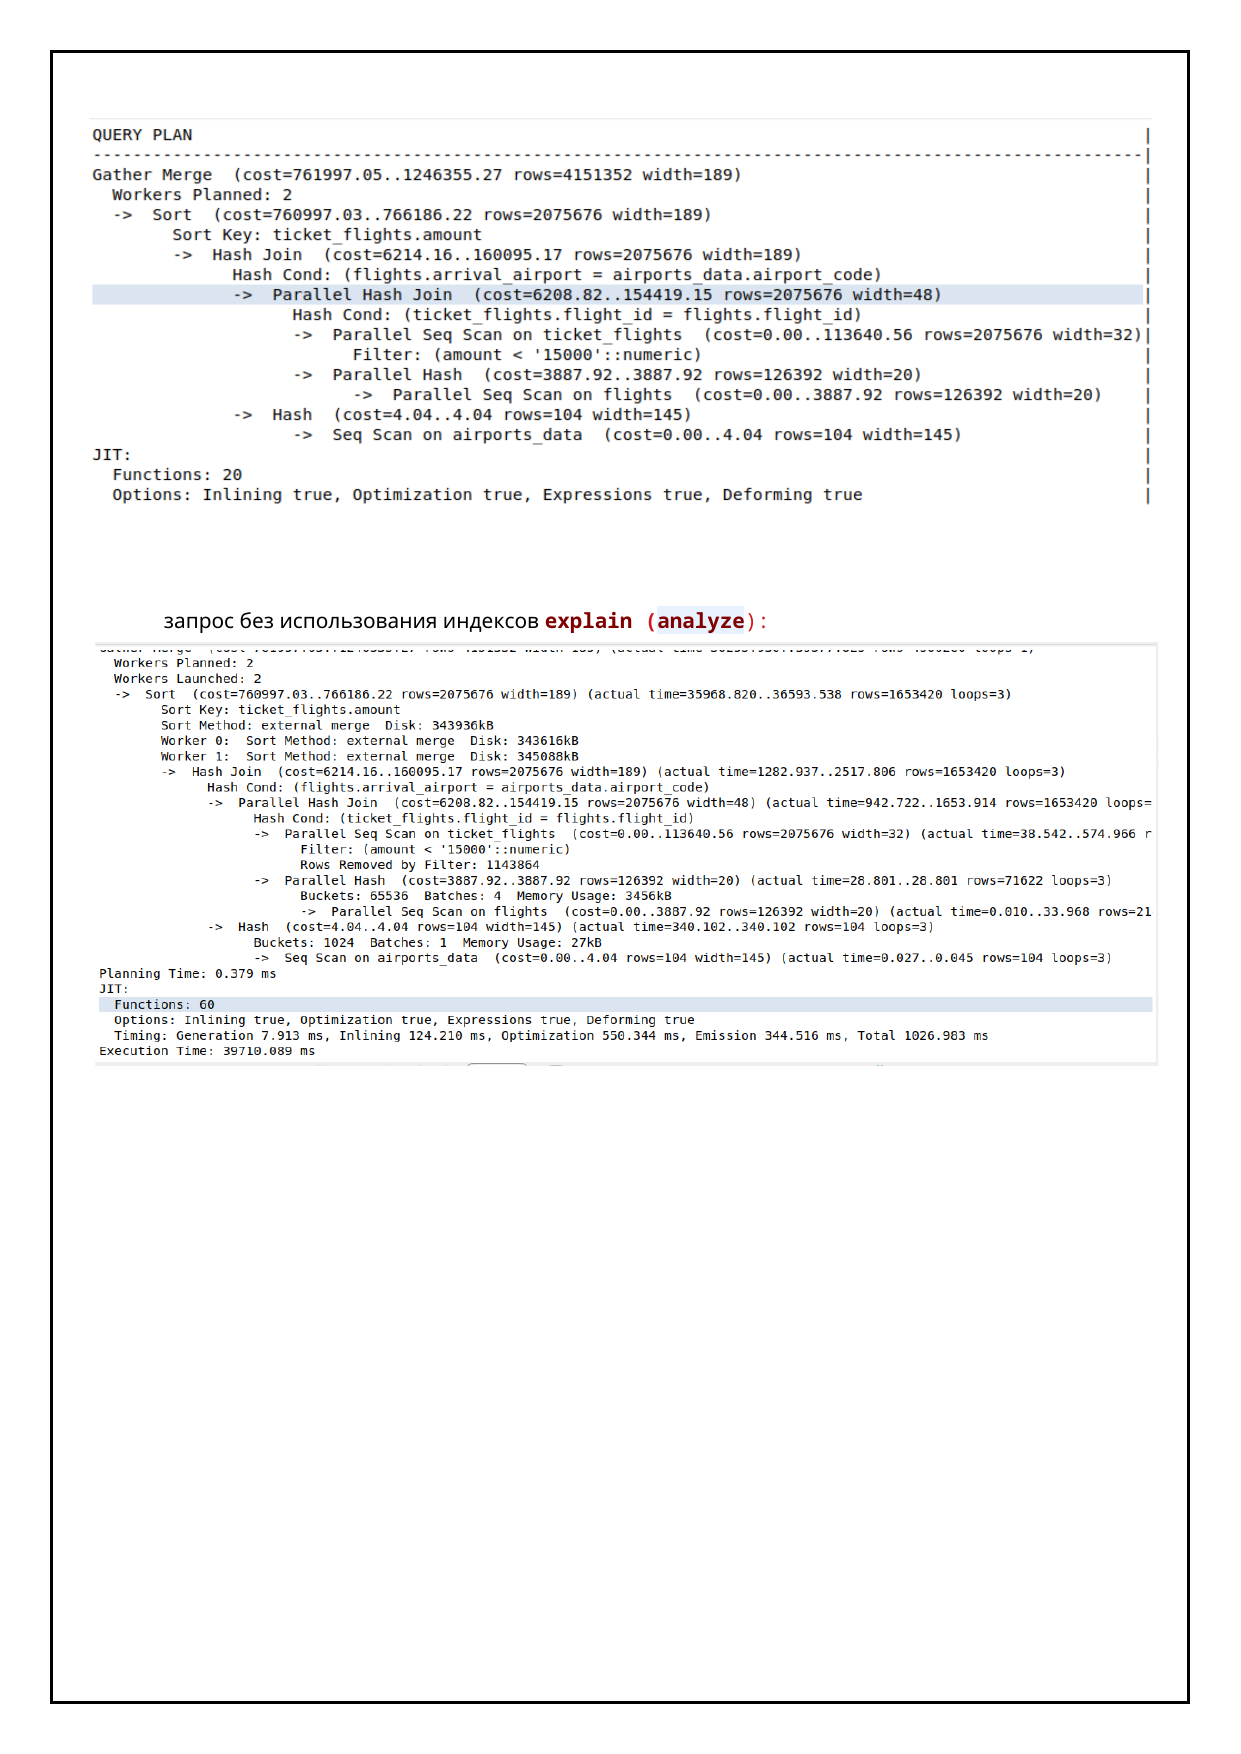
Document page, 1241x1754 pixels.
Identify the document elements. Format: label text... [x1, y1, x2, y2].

picture [88, 118, 1152, 539]
text запрос без использования индексов explain (analyze): [89, 606, 1152, 634]
picture [95, 642, 1159, 1066]
